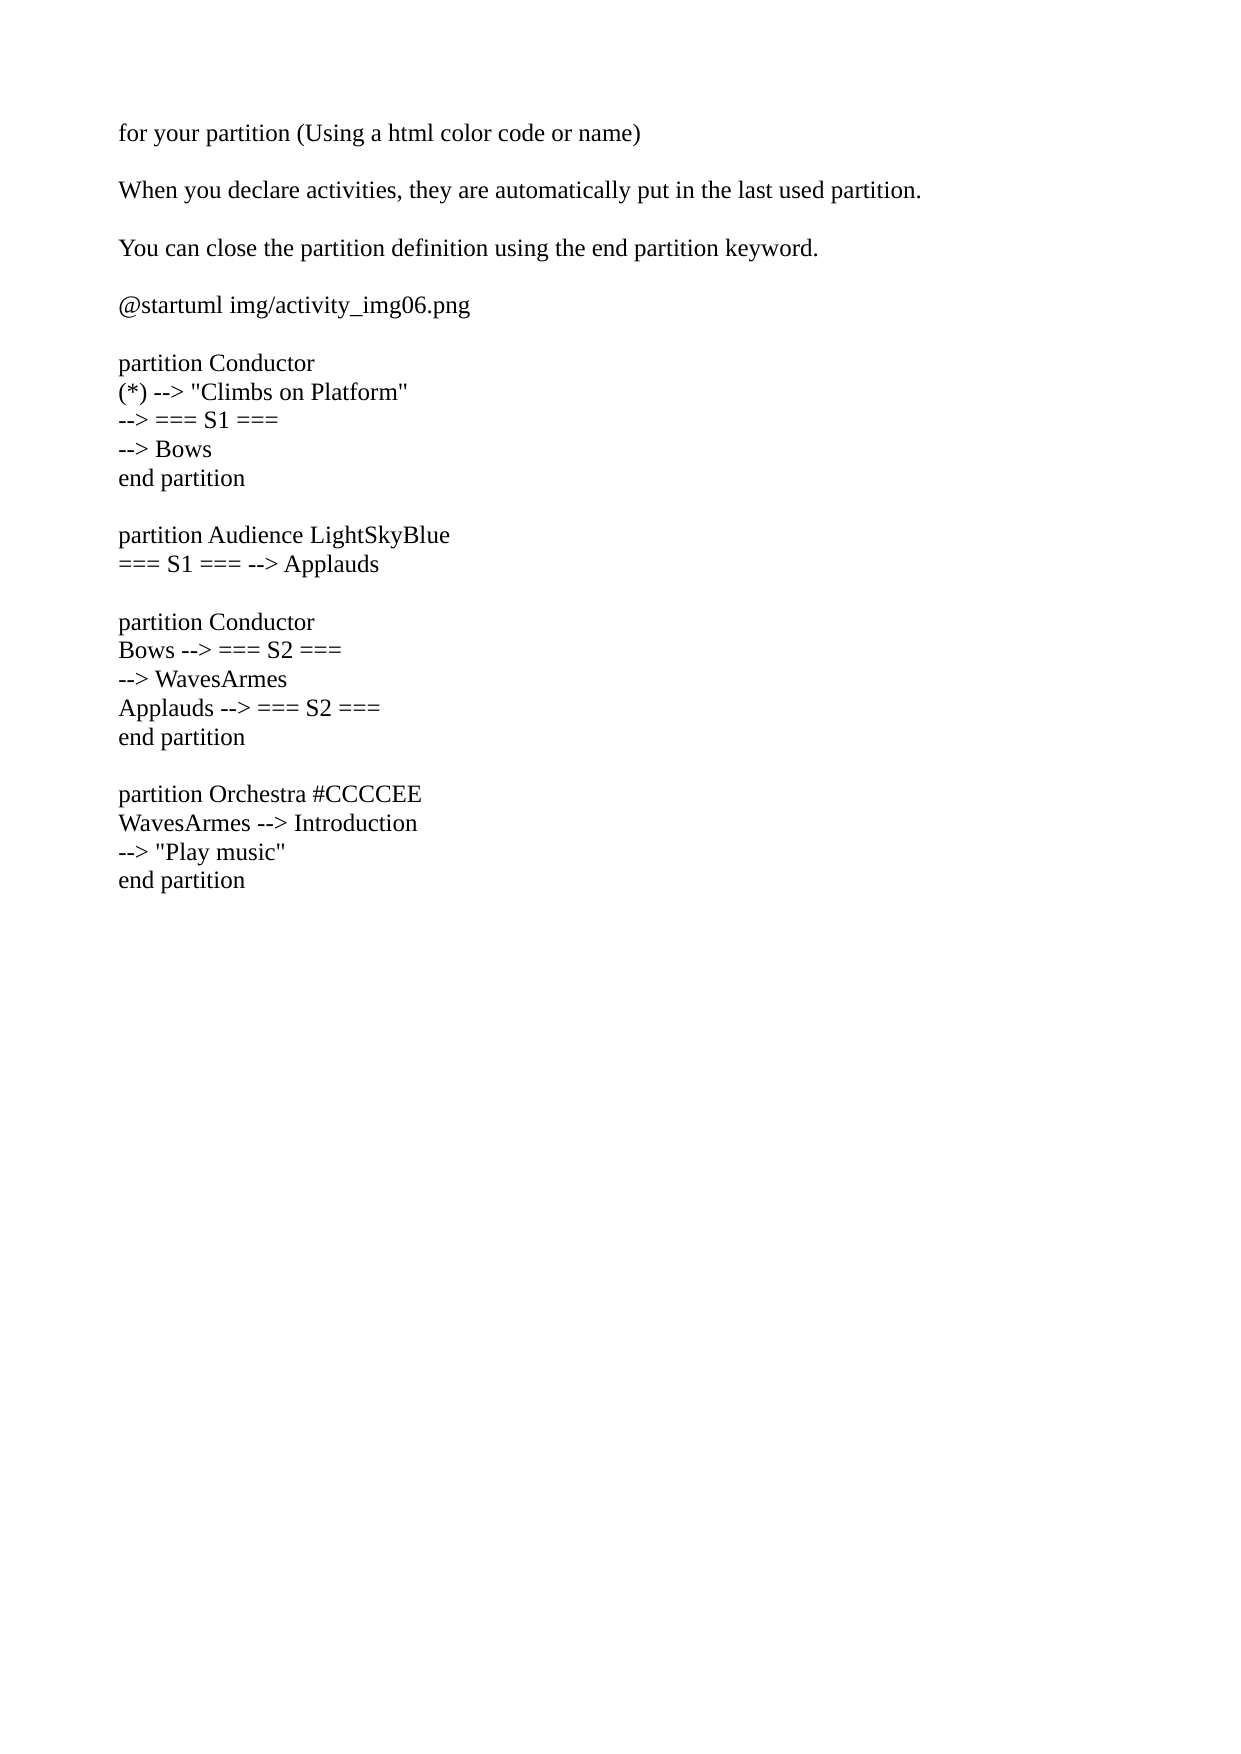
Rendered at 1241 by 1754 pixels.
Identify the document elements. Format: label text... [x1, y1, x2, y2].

text --> WavesArmes [118, 664, 1122, 693]
text Applauds --> === S2 === [118, 693, 1122, 722]
text --> === S1 === [118, 406, 1122, 434]
text partition Conductor [118, 607, 1122, 636]
text partition Conductor [118, 348, 1122, 377]
text === S1 === --> Applauds [118, 549, 1122, 578]
text --> Bows [118, 434, 1122, 463]
text Bows --> === S2 === [118, 636, 1122, 664]
text (*) --> "Climbs on Platform" [118, 377, 1122, 406]
text end partition [118, 463, 1122, 492]
text for your partition (Using a html color code or name) [118, 118, 1122, 147]
text partition Orchestra #CCCCEE [118, 779, 1122, 808]
text partition Audience LightSkyBlue [118, 521, 1122, 549]
text You can close the partition definition using the end partition keyword. [118, 233, 1122, 262]
text @startuml img/activity_img06.png [118, 291, 1122, 319]
text end partition [118, 722, 1122, 751]
text --> "Play music" [118, 837, 1122, 866]
text When you declare activities, they are automatically put in the last used partition. [118, 176, 1122, 204]
text end partition [118, 866, 1122, 894]
text WavesArmes --> Introduction [118, 808, 1122, 837]
